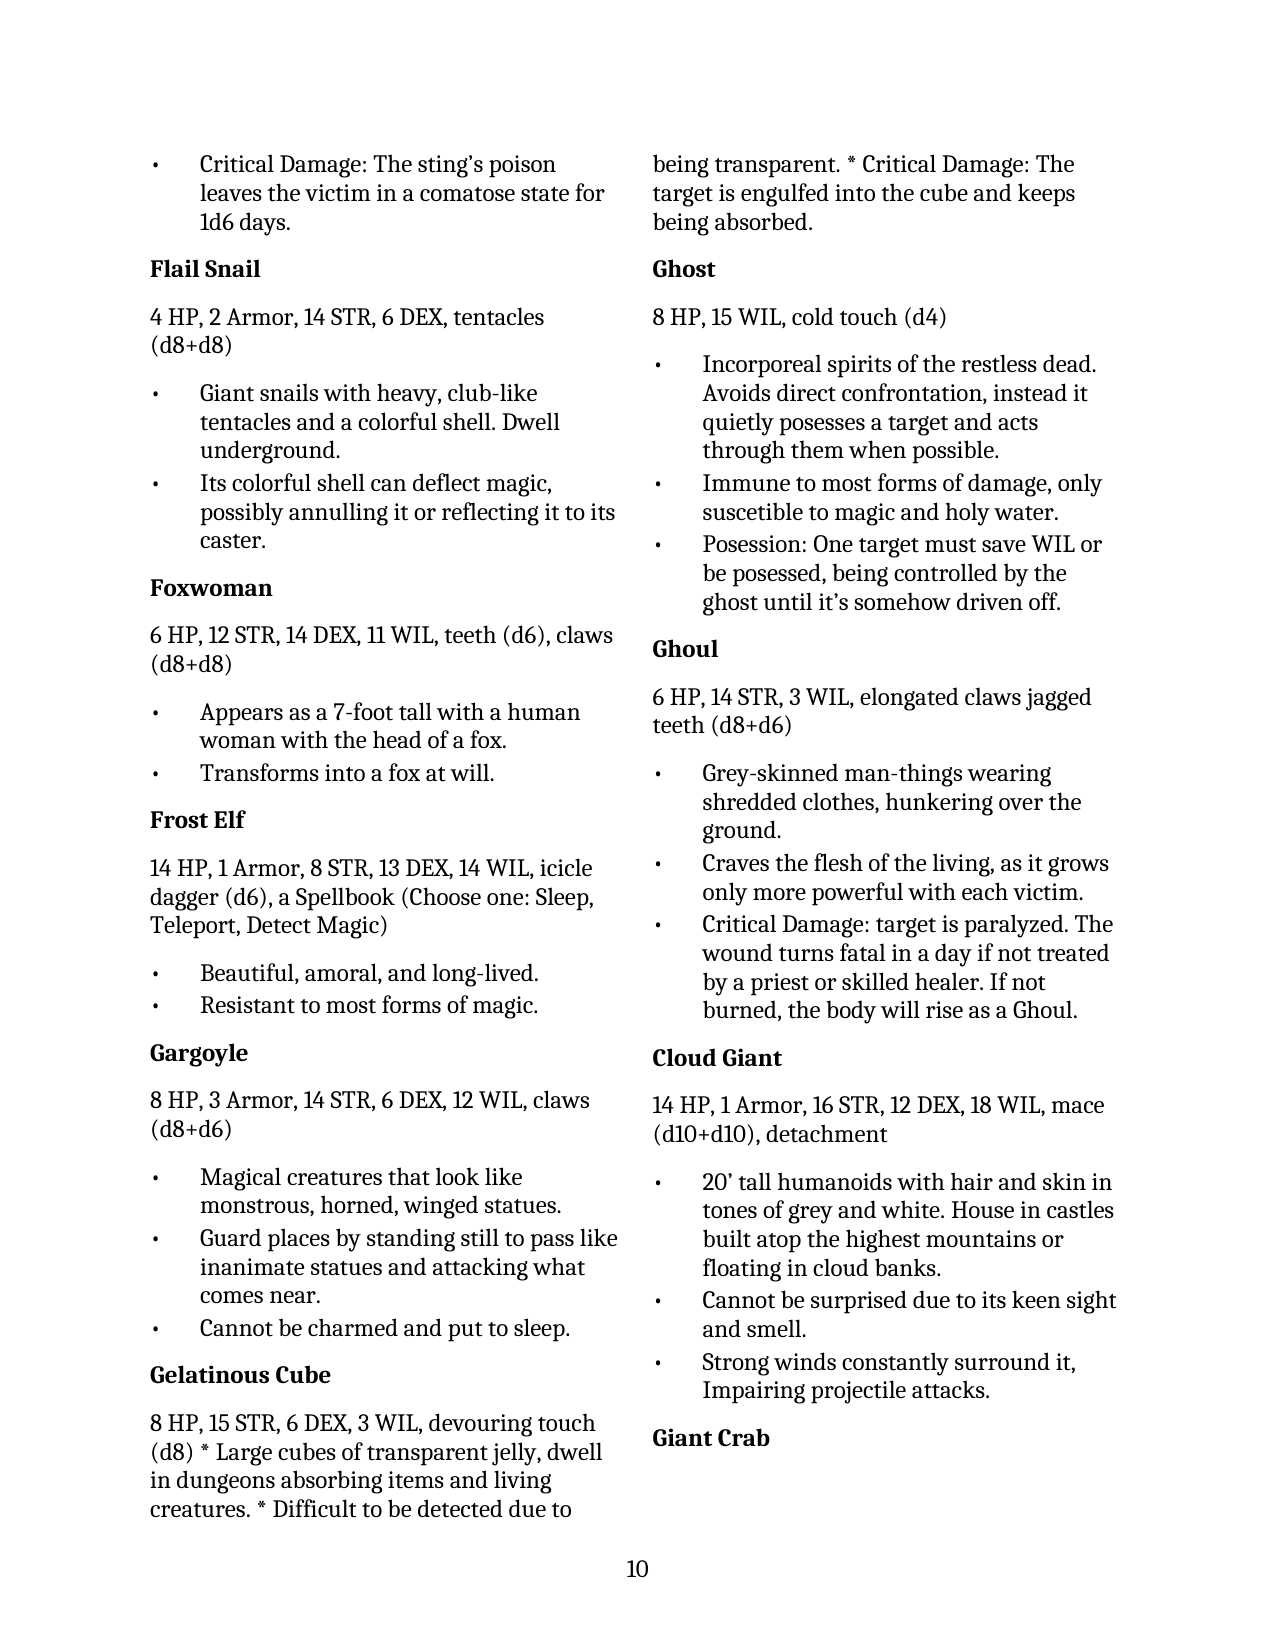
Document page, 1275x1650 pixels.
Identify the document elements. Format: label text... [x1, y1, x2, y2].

list 20’ tall humanoids with hair and skin in tones of grey and white. House in castles built atop the highest mountains or floating in cloud banks. [652, 1167, 1125, 1282]
list Its colorful shell can deflect magic, possibly annulling it or reflecting it to its caster. [150, 469, 622, 555]
list Cannot be charmed and put to sleep. [150, 1314, 622, 1342]
text 6 HP, 14 STR, 3 WIL, elongated claws jagged teeth (d8+d6) [652, 682, 1125, 740]
text Foxwoman [150, 574, 622, 602]
text Ghost [652, 255, 1125, 284]
list Posession: One target must save WIL or be posessed, being controlled by the ghost until it’s somehow driven off. [652, 530, 1125, 616]
list Critical Damage: target is paralyzed. The wound turns fatal in a day if not treated by a priest or skilled healer. If not burned, the body will rise as a Ghoul. [652, 910, 1125, 1025]
list Cannot be surprised due to its keen sight and smell. [652, 1286, 1125, 1344]
list Resistant to most forms of magic. [150, 991, 622, 1020]
text Cloud Giant [652, 1044, 1125, 1072]
text 4 HP, 2 Armor, 14 STR, 6 DEX, tentacles (d8+d8) [150, 302, 622, 360]
list Critical Damage: The sting’s poison leaves the victim in a comatose state for 1d6 days. [150, 150, 622, 236]
text Gelatinous Cube [150, 1361, 622, 1390]
text Flail Snail [150, 255, 622, 284]
text 8 HP, 15 STR, 6 DEX, 3 WIL, devouring touch (d8) * Large cubes of transparent jelly, dwell in dungeons absorbing items and living creatures. * Difficult to be detected due to [150, 1409, 622, 1524]
text 6 HP, 12 STR, 14 DEX, 11 WIL, teeth (d6), claws (d8+d8) [150, 621, 622, 679]
text Frost Elf [150, 806, 622, 835]
text Giant Crab [652, 1424, 1125, 1452]
list Beautiful, amoral, and long-lived. [150, 959, 622, 987]
list Appears as a 7-foot tall with a human woman with the head of a fox. [150, 697, 622, 755]
list Transforms into a fox at will. [150, 759, 622, 787]
text being transparent. * Critical Damage: The target is engulfed into the cube and keeps being absorbed. [652, 150, 1125, 236]
list Grey-skinned man-things wearing shredded clothes, hunkering over the ground. [652, 759, 1125, 845]
list Giant snails with heavy, club-like tentacles and a colorful shell. Dwell underground. [150, 379, 622, 465]
text Ghoul [652, 635, 1125, 664]
list Magical creatures that look like monstrous, horned, winged statues. [150, 1162, 622, 1220]
list Strong winds constantly surround it, Impairing projectile attacks. [652, 1347, 1125, 1405]
text 14 HP, 1 Armor, 8 STR, 13 DEX, 14 WIL, icicle dagger (d6), a Spellbook (Choose one: Sleep, Teleport, Detect Magic) [150, 854, 622, 940]
list Immune to most forms of damage, only suscetible to magic and holy water. [652, 469, 1125, 526]
text Gargoyle [150, 1039, 622, 1067]
list Guard places by standing still to pass like inanimate statues and attacking what comes near. [150, 1224, 622, 1310]
list Incorporeal spirits of the restless dead. Avoids direct confrontation, instead it quietly posesses a target and acts through them when possible. [652, 350, 1125, 465]
text 14 HP, 1 Armor, 16 STR, 12 DEX, 18 WIL, mace (d10+d10), detachment [652, 1091, 1125, 1149]
text 8 HP, 15 WIL, cold touch (d4) [652, 302, 1125, 331]
list Craves the flesh of the living, as it grows only more powerful with each victim. [652, 849, 1125, 906]
text 8 HP, 3 Armor, 14 STR, 6 DEX, 12 WIL, claws (d8+d6) [150, 1086, 622, 1144]
